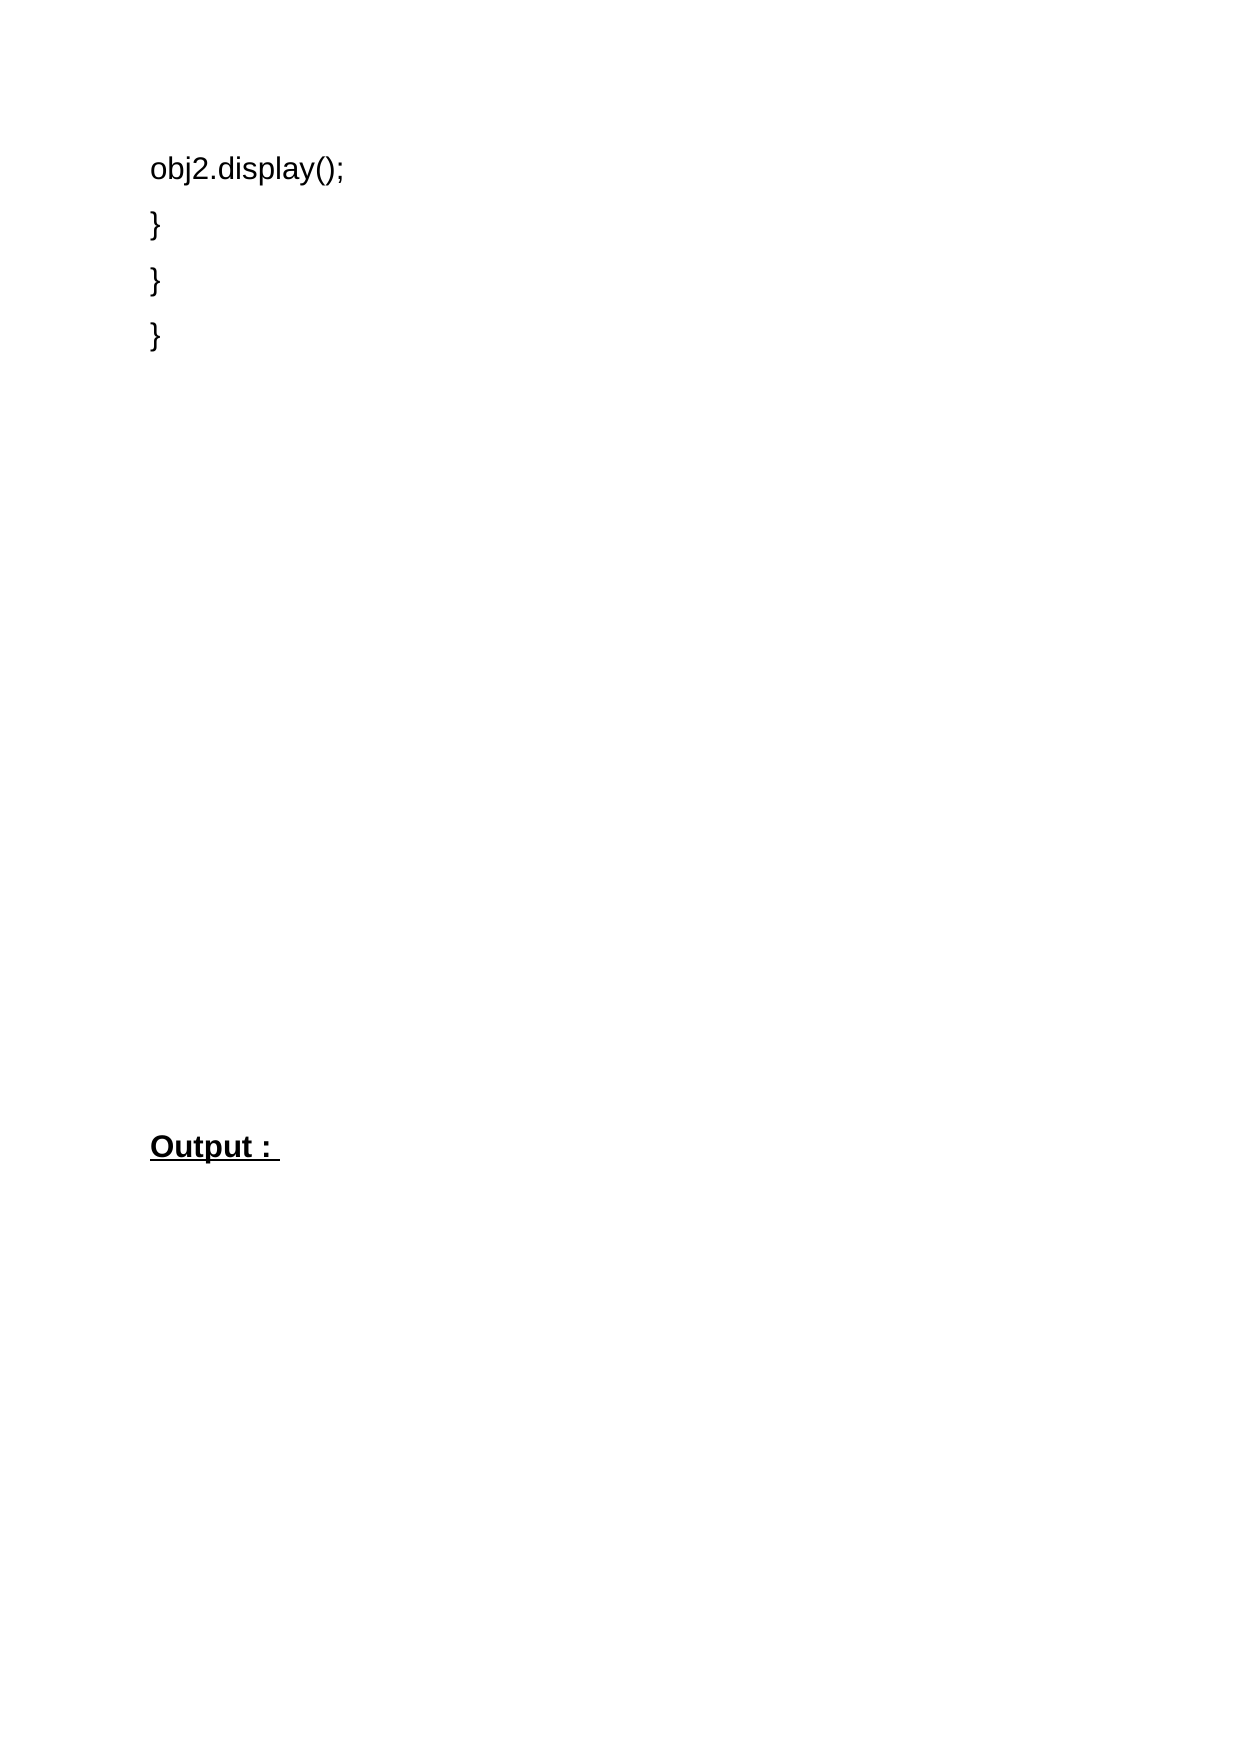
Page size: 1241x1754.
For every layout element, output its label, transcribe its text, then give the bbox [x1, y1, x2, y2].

text } [150, 205, 1090, 241]
text } [150, 316, 1090, 352]
text Output : [150, 1128, 1090, 1164]
text } [150, 261, 1090, 297]
text obj2.display(); [150, 150, 1090, 186]
